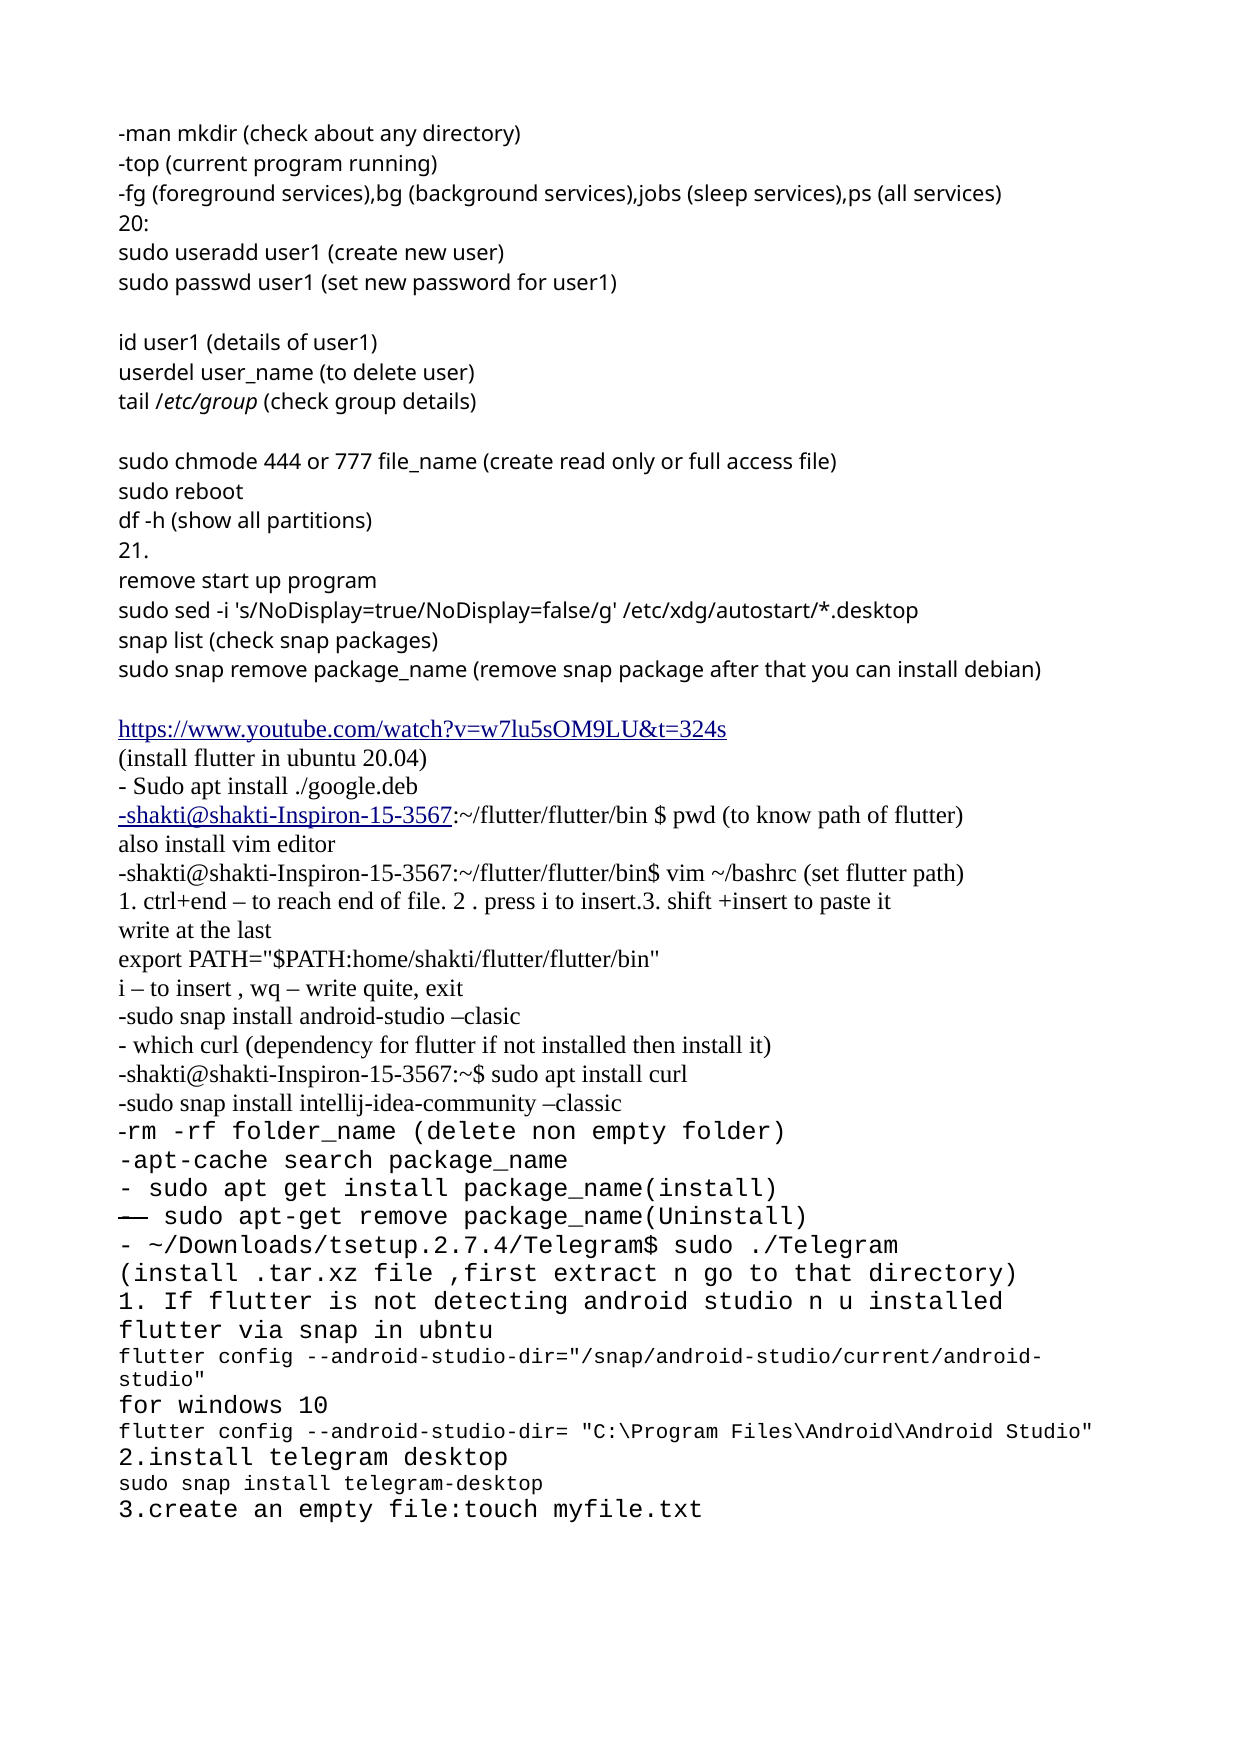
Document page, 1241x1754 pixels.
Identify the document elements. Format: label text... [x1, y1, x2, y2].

text sudo sed -i 's/NoDisplay=true/NoDisplay=false/g' /etc/xdg/autostart/*.desktop [118, 595, 1122, 624]
text 21. [118, 535, 1122, 565]
text df -h (show all partitions) [118, 505, 1122, 535]
text sudo useradd user1 (create new user) [118, 237, 1122, 267]
text sudo passwd user1 (set new password for user1) [118, 267, 1122, 297]
text also install vim editor [118, 829, 1122, 858]
text -man mkdir (check about any directory) [118, 118, 1122, 148]
text -shakti@shakti-Inspiron-15-3567:~/flutter/flutter/bin $ pwd (to know path of flutter) [118, 800, 1122, 829]
text -shakti@shakti-Inspiron-15-3567:~/flutter/flutter/bin$ vim ~/bashrc (set flutter path) [118, 858, 1122, 886]
text - ~/Downloads/tsetup.2.7.4/Telegram$ sudo ./Telegram (install .tar.xz file ,first extract n go to that directory) [118, 1232, 1122, 1289]
text - sudo apt-get remove package_name(Uninstall) [118, 1204, 1122, 1232]
text 1. ctrl+end – to reach end of file. 2 . press i to insert.3. shift +insert to paste it [118, 886, 1122, 915]
text 1. If flutter is not detecting android studio n u installed flutter via snap in ubntu [118, 1289, 1122, 1346]
text 2.install telegram desktop [118, 1445, 1122, 1473]
text for windows 10 [118, 1393, 1122, 1421]
text 3.create an empty file:touch myfile.txt [118, 1497, 1122, 1525]
text write at the last [118, 915, 1122, 944]
text i – to insert , wq – write quite, exit [118, 973, 1122, 1001]
text - sudo apt get install package_name(install) [118, 1176, 1122, 1204]
text sudo snap install telegram-desktop [118, 1473, 1122, 1497]
text flutter config --android-studio-dir="/snap/android-studio/current/android-studio" [118, 1346, 1122, 1393]
text -sudo snap install android-studio –clasic [118, 1001, 1122, 1030]
text sudo snap remove package_name (remove snap package after that you can install debian) [118, 654, 1122, 684]
text https://www.youtube.com/watch?v=w7lu5sOM9LU&t=324s [118, 714, 1122, 743]
text -sudo snap install intellij-idea-community –classic [118, 1088, 1122, 1116]
text snap list (check snap packages) [118, 624, 1122, 654]
text -rm -rf folder_name (delete non empty folder) [118, 1116, 1122, 1147]
text sudo reboot [118, 476, 1122, 505]
text id user1 (details of user1) [118, 327, 1122, 356]
text tail /etc/group (check group details) [118, 386, 1122, 416]
text userdel user_name (to delete user) [118, 356, 1122, 386]
text 20: [118, 207, 1122, 237]
text (install flutter in ubuntu 20.04) [118, 743, 1122, 771]
text sudo chmode 444 or 777 file_name (create read only or full access file) [118, 446, 1122, 476]
text -fg (foreground services),bg (background services),jobs (sleep services),ps (all services) [118, 178, 1122, 207]
text -apt-cache search package_name [118, 1147, 1122, 1176]
text -top (current program running) [118, 148, 1122, 178]
text - Sudo apt install ./google.deb [118, 771, 1122, 800]
text export PATH="$PATH:home/shakti/flutter/flutter/bin" [118, 944, 1122, 973]
text remove start up program [118, 565, 1122, 595]
text flutter config --android-studio-dir= "C:\Program Files\Android\Android Studio" [118, 1421, 1122, 1445]
text - which curl (dependency for flutter if not installed then install it) [118, 1030, 1122, 1059]
text -shakti@shakti-Inspiron-15-3567:~$ sudo apt install curl [118, 1059, 1122, 1088]
